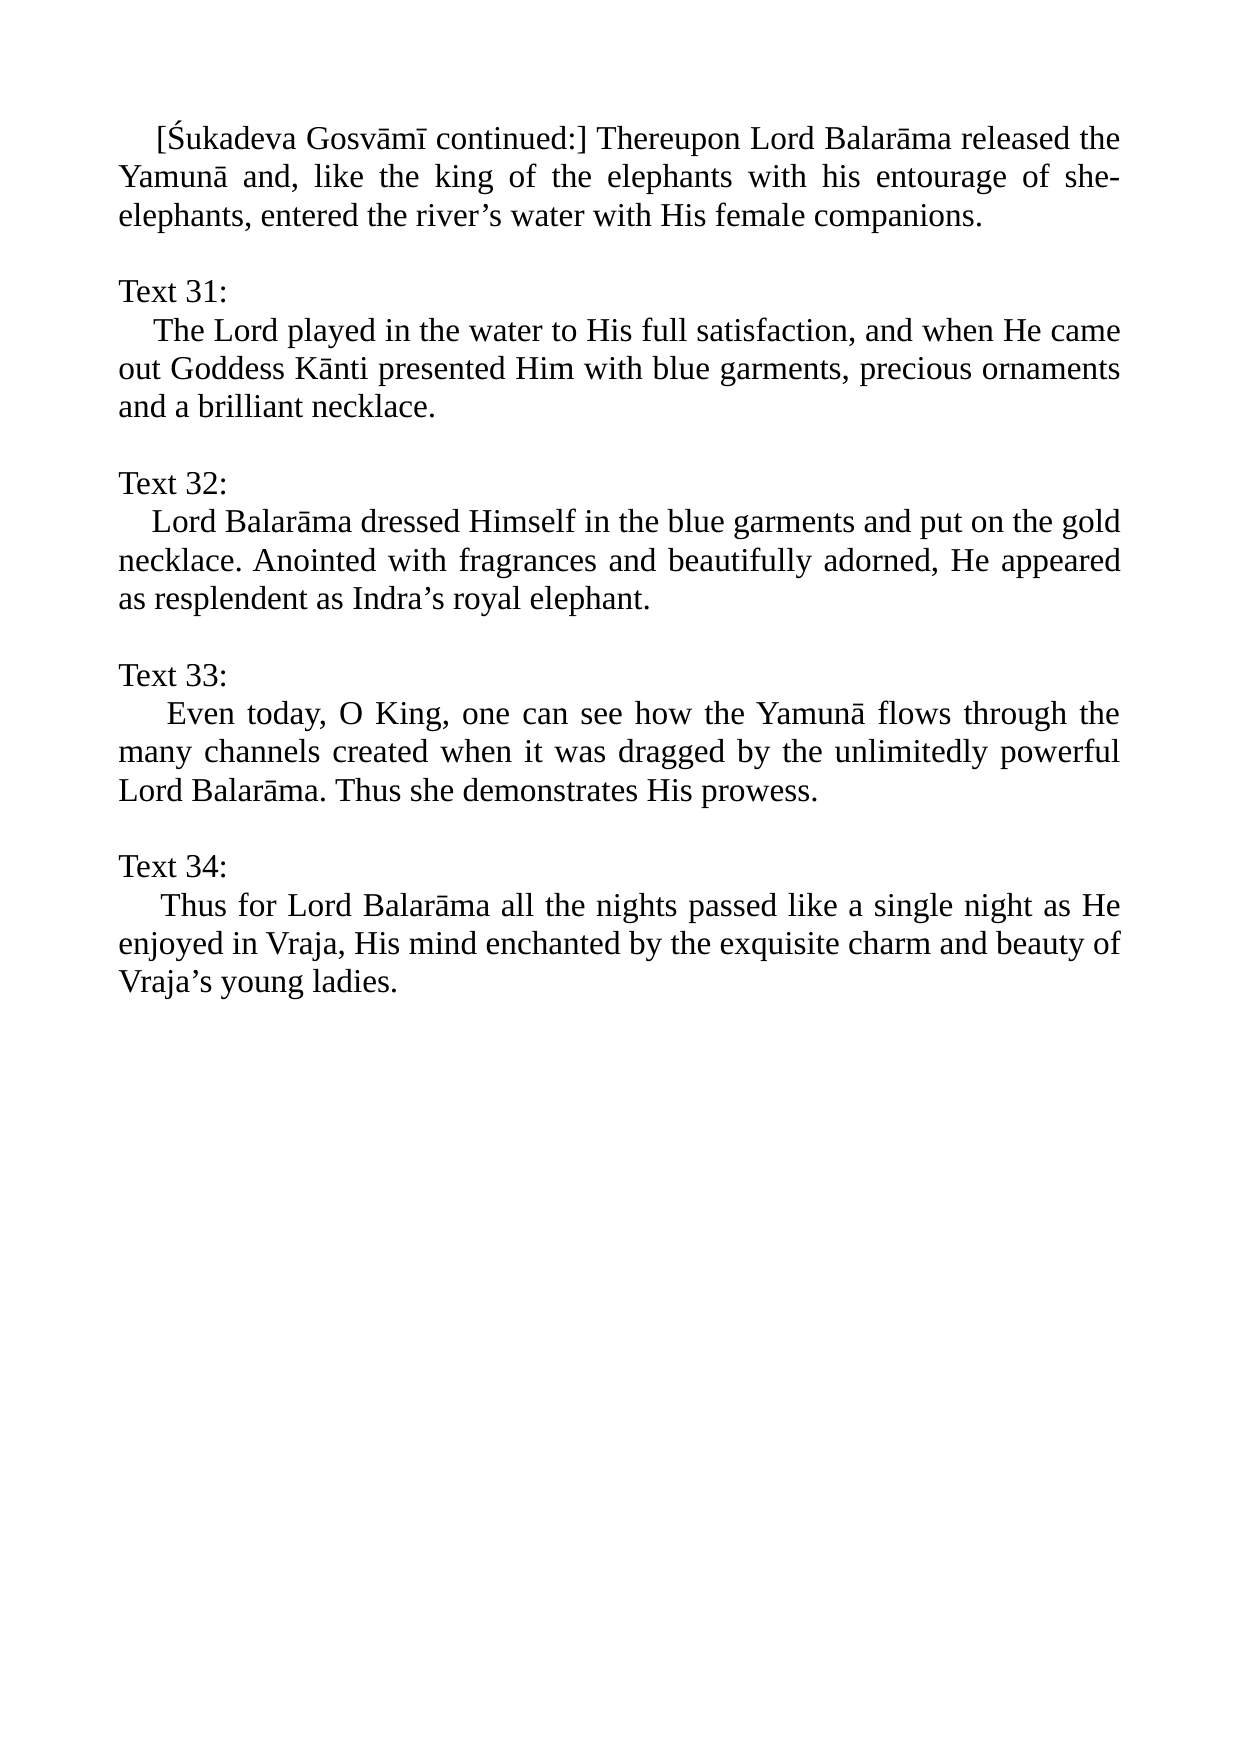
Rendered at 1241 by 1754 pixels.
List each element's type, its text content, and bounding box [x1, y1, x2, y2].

text Lord Balarāma dressed Himself in the blue garments and put on the gold necklace. Anointed with fragrances and beautifully adorned, He appeared as resplendent as Indra’s royal elephant. [118, 501, 1122, 616]
text [Śukadeva Gosvāmī continued:] Thereupon Lord Balarāma released the Yamunā and, like the king of the elephants with his entourage of she-elephants, entered the river’s water with His female companions. [118, 118, 1122, 233]
text Thus for Lord Balarāma all the nights passed like a single night as He enjoyed in Vraja, His mind enchanted by the exquisite charm and beauty of Vraja’s young ladies. [118, 885, 1122, 1000]
text Text 32: [118, 463, 1122, 501]
text The Lord played in the water to His full satisfaction, and when He came out Goddess Kānti presented Him with blue garments, precious ornaments and a brilliant necklace. [118, 310, 1122, 425]
text Text 34: [118, 846, 1122, 885]
text Text 33: [118, 655, 1122, 693]
text Text 31: [118, 271, 1122, 310]
text Even today, O King, one can see how the Yamunā flows through the many channels created when it was dragged by the unlimitedly powerful Lord Balarāma. Thus she demonstrates His prowess. [118, 693, 1122, 808]
